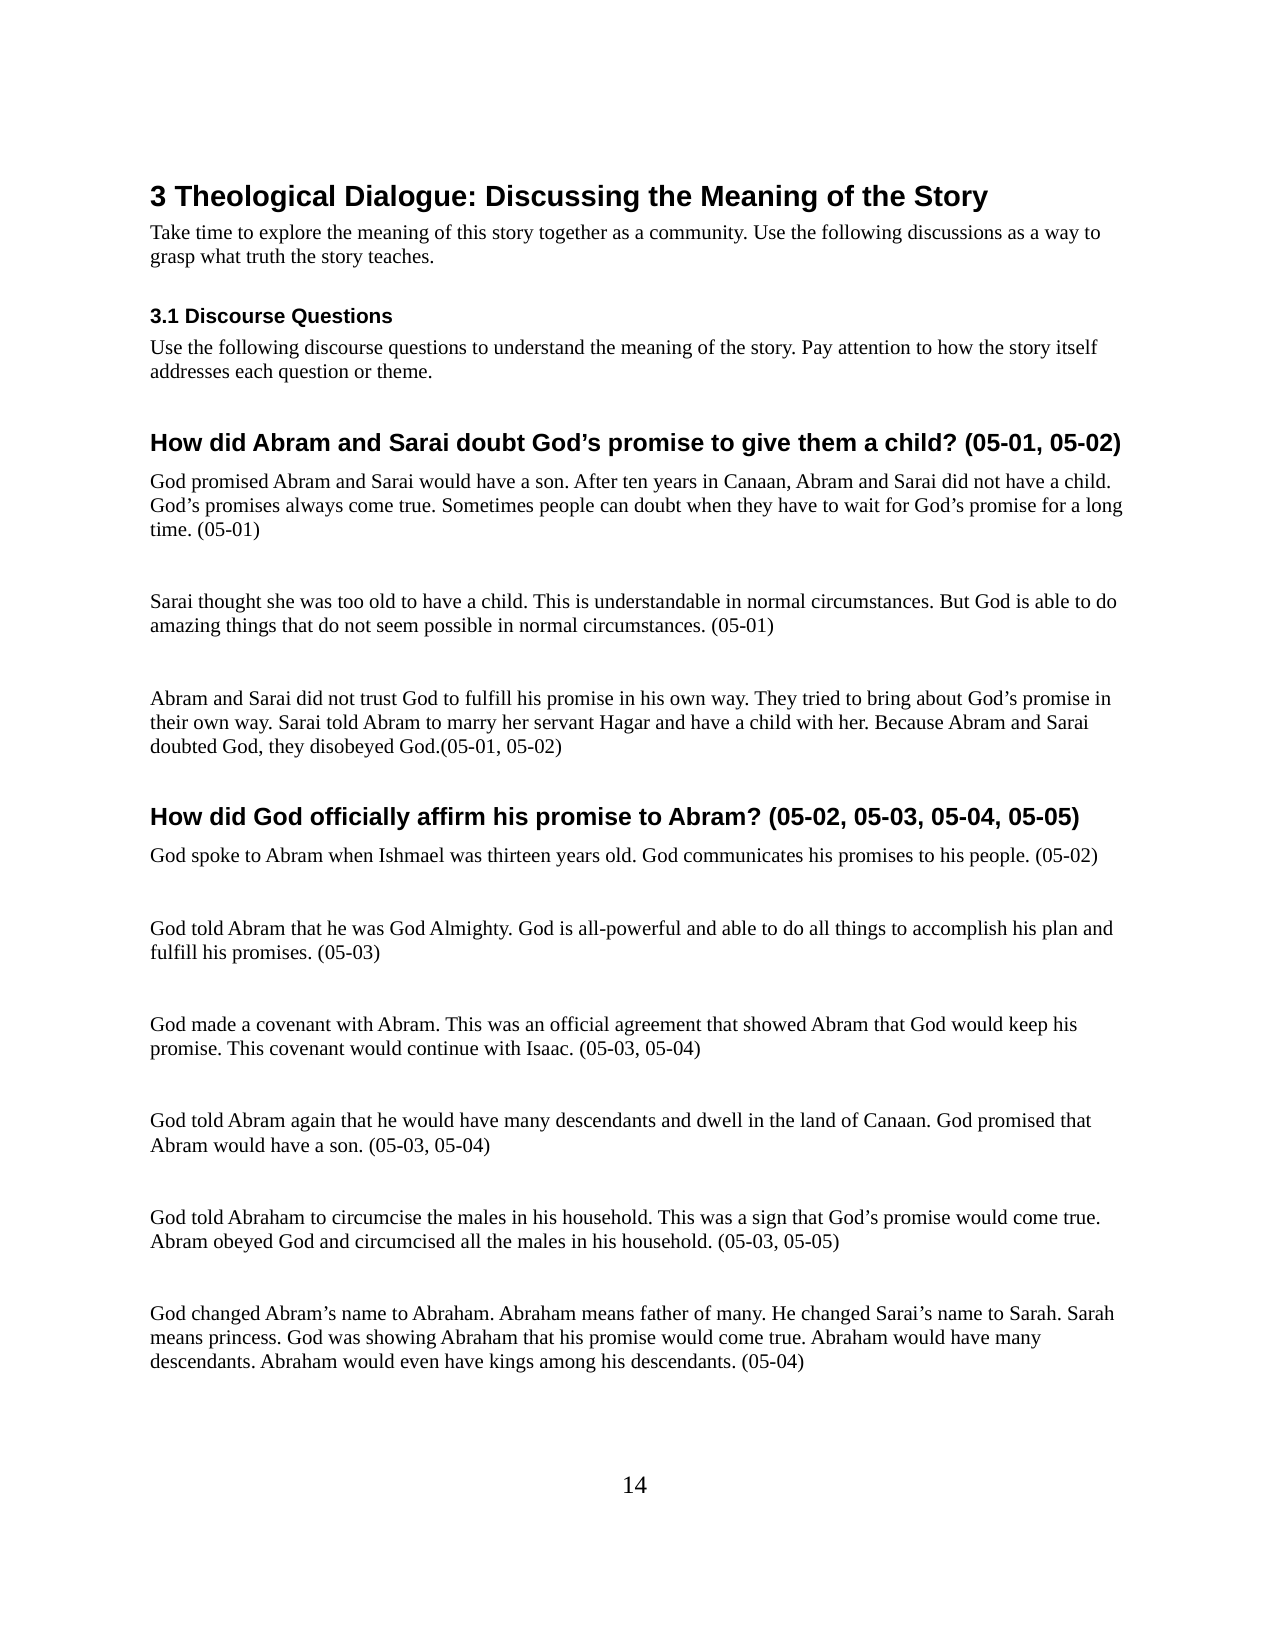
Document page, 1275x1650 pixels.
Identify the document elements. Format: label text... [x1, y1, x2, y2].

subtitle How did God officially affirm his promise to Abram? (05-02, 05-03, 05-04, 05-05) [150, 802, 1125, 831]
subtitle 3 Theological Dialogue: Discussing the Meaning of the Story [150, 179, 1125, 212]
subtitle 3.1 Discourse Questions [150, 304, 1125, 328]
text God told Abram that he was God Almighty. God is all-powerful and able to do all things to accomplish his plan and fulfill his promises. (05-03) [150, 916, 1125, 964]
subtitle How did Abram and Sarai doubt God’s promise to give them a child? (05-01, 05-02) [150, 428, 1125, 456]
text God told Abraham to circumcise the males in his household. This was a sign that God’s promise would come true. Abram obeyed God and circumcised all the males in his household. (05-03, 05-05) [150, 1205, 1125, 1253]
text Use the following discourse questions to understand the meaning of the story. Pay attention to how the story itself addresses each question or theme. [150, 335, 1125, 383]
text God changed Abram’s name to Abraham. Abraham means father of many. He changed Sarai’s name to Sarah. Sarah means princess. God was showing Abraham that his promise would come true. Abraham would have many descendants. Abraham would even have kings among his descendants. (05-04) [150, 1301, 1125, 1373]
text God made a covenant with Abram. This was an official agreement that showed Abram that God would keep his promise. This covenant would continue with Isaac. (05-03, 05-04) [150, 1012, 1125, 1060]
text God promised Abram and Sarai would have a son. After ten years in Canaan, Abram and Sarai did not have a child. God’s promises always come true. Sometimes people can doubt when they have to wait for God’s promise for a long time. (05-01) [150, 469, 1125, 541]
text Take time to explore the meaning of this story together as a community. Use the following discussions as a way to grasp what truth the story teaches. [150, 220, 1125, 268]
text Abram and Sarai did not trust God to fulfill his promise in his own way. They tried to bring about God’s promise in their own way. Sarai told Abram to marry her servant Hagar and have a child with her. Because Abram and Sarai doubted God, they disobeyed God.(05-01, 05-02) [150, 686, 1125, 758]
text Sarai thought she was too old to have a child. This is understandable in normal circumstances. But God is able to do amazing things that do not seem possible in normal circumstances. (05-01) [150, 589, 1125, 637]
text God spoke to Abram when Ishmael was thirteen years old. God communicates his promises to his people. (05-02) [150, 843, 1125, 867]
text God told Abram again that he would have many descendants and dwell in the land of Canaan. God promised that Abram would have a son. (05-03, 05-04) [150, 1108, 1125, 1157]
